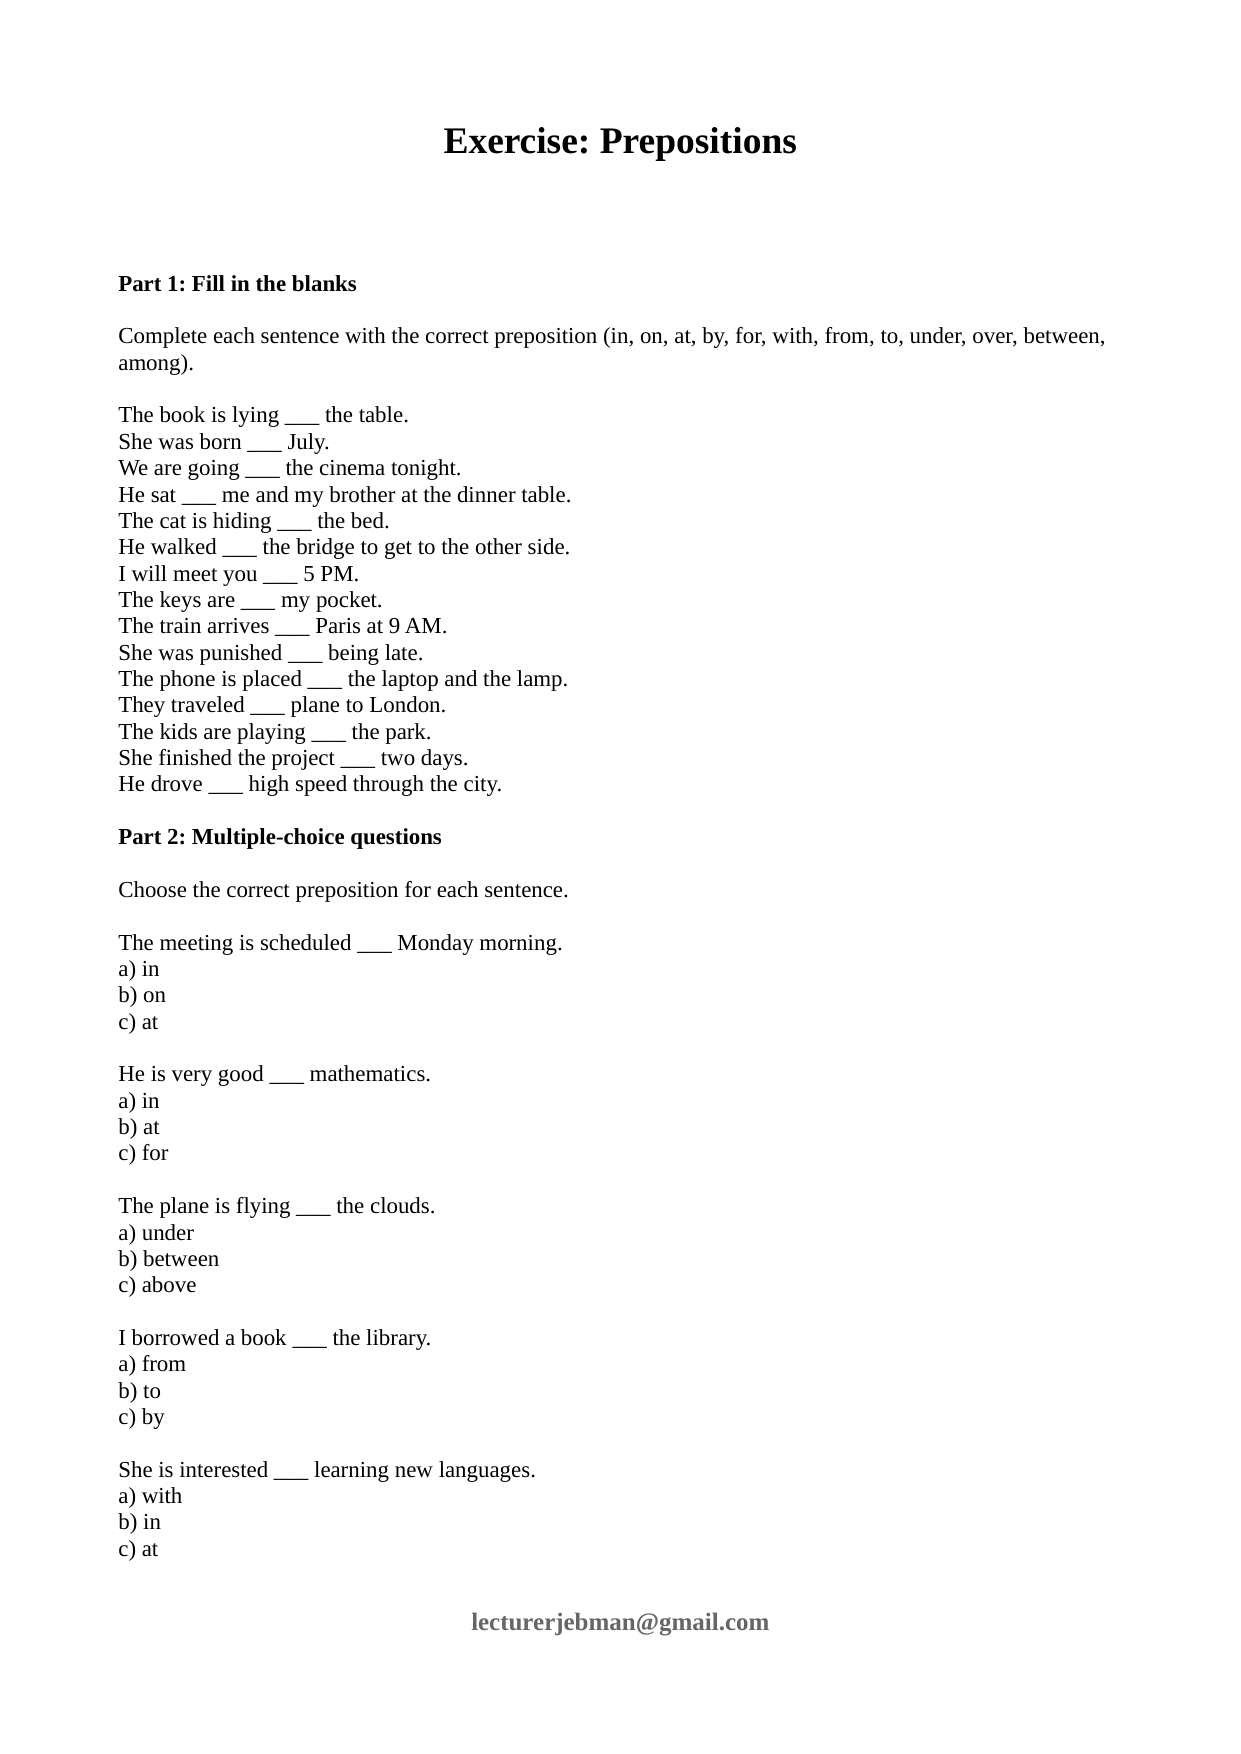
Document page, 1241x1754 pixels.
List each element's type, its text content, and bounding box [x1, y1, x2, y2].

text The keys are ___ my pocket. [118, 586, 1122, 612]
text The train arrives ___ Paris at 9 AM. [118, 612, 1122, 639]
text He is very good ___ mathematics. [118, 1060, 1122, 1087]
text He walked ___ the bridge to get to the other side. [118, 533, 1122, 560]
text b) at [118, 1113, 1122, 1139]
text c) above [118, 1271, 1122, 1298]
text The cat is hiding ___ the bed. [118, 507, 1122, 533]
text The meeting is scheduled ___ Monday morning. [118, 929, 1122, 955]
text b) to [118, 1377, 1122, 1403]
text They traveled ___ plane to London. [118, 691, 1122, 718]
text Choose the correct preposition for each sentence. [118, 876, 1122, 902]
text a) in [118, 1087, 1122, 1113]
text b) in [118, 1508, 1122, 1535]
text c) for [118, 1139, 1122, 1166]
text c) at [118, 1535, 1122, 1561]
text The plane is flying ___ the clouds. [118, 1192, 1122, 1218]
text The kids are playing ___ the park. [118, 718, 1122, 744]
text We are going ___ the cinema tonight. [118, 454, 1122, 481]
text a) in [118, 955, 1122, 981]
text She is interested ___ learning new languages. [118, 1456, 1122, 1482]
text b) on [118, 981, 1122, 1008]
text She finished the project ___ two days. [118, 744, 1122, 771]
text He drove ___ high speed through the city. [118, 771, 1122, 797]
text a) from [118, 1350, 1122, 1377]
text I borrowed a book ___ the library. [118, 1324, 1122, 1350]
text c) at [118, 1008, 1122, 1034]
text He sat ___ me and my brother at the dinner table. [118, 481, 1122, 507]
text a) with [118, 1482, 1122, 1508]
text The book is lying ___ the table. [118, 402, 1122, 428]
text I will meet you ___ 5 PM. [118, 560, 1122, 586]
text c) by [118, 1403, 1122, 1429]
text b) between [118, 1245, 1122, 1271]
text She was punished ___ being late. [118, 639, 1122, 665]
text Complete each sentence with the correct preposition (in, on, at, by, for, with, from, to, under, over, between, among). [118, 322, 1122, 375]
text a) under [118, 1218, 1122, 1245]
text She was born ___ July. [118, 428, 1122, 454]
text The phone is placed ___ the laptop and the lamp. [118, 665, 1122, 691]
text Part 1: Fill in the blanks [118, 270, 1122, 296]
text Part 2: Multiple-choice questions [118, 823, 1122, 849]
